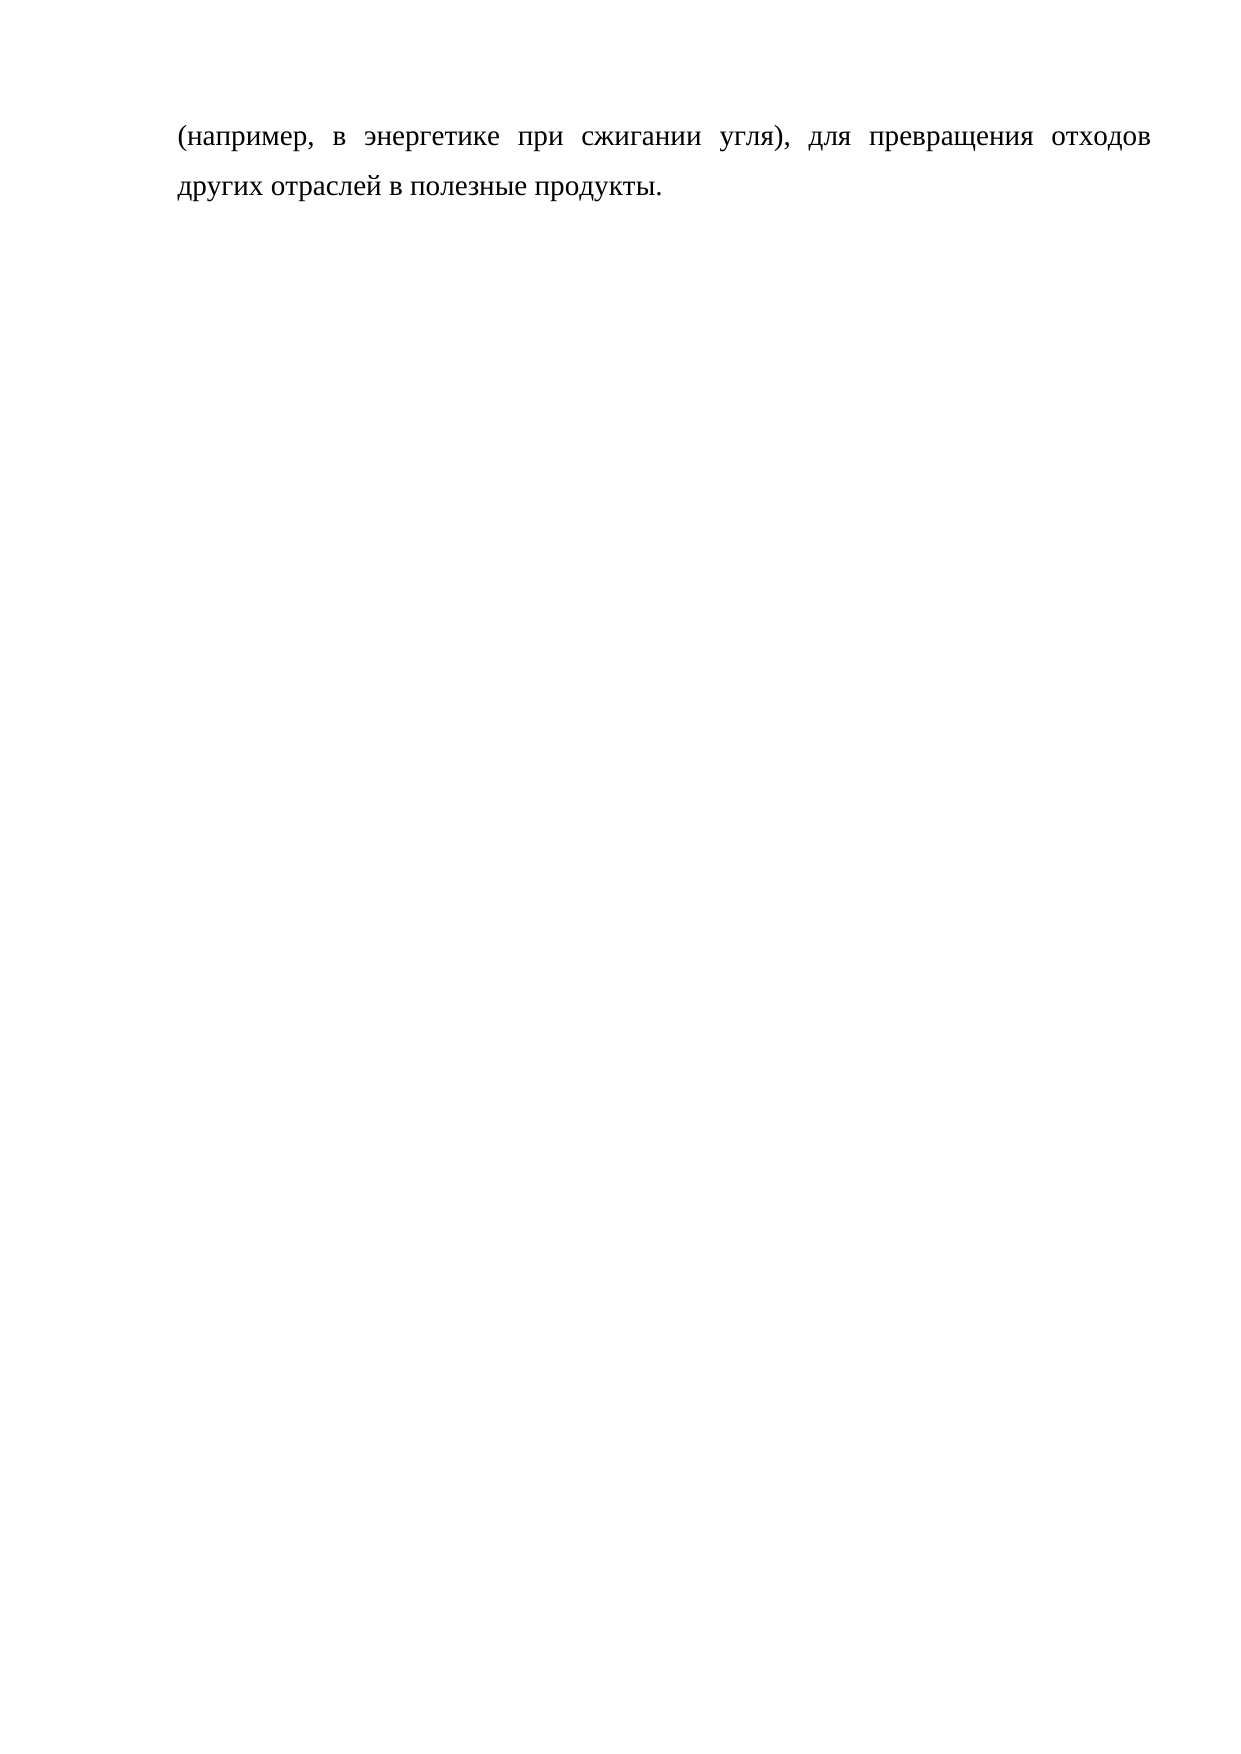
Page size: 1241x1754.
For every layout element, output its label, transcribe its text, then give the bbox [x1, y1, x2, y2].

text (например, в энергетике при сжигании угля), для превращения отходов других отраслей в полезные продукты. [177, 118, 1152, 202]
